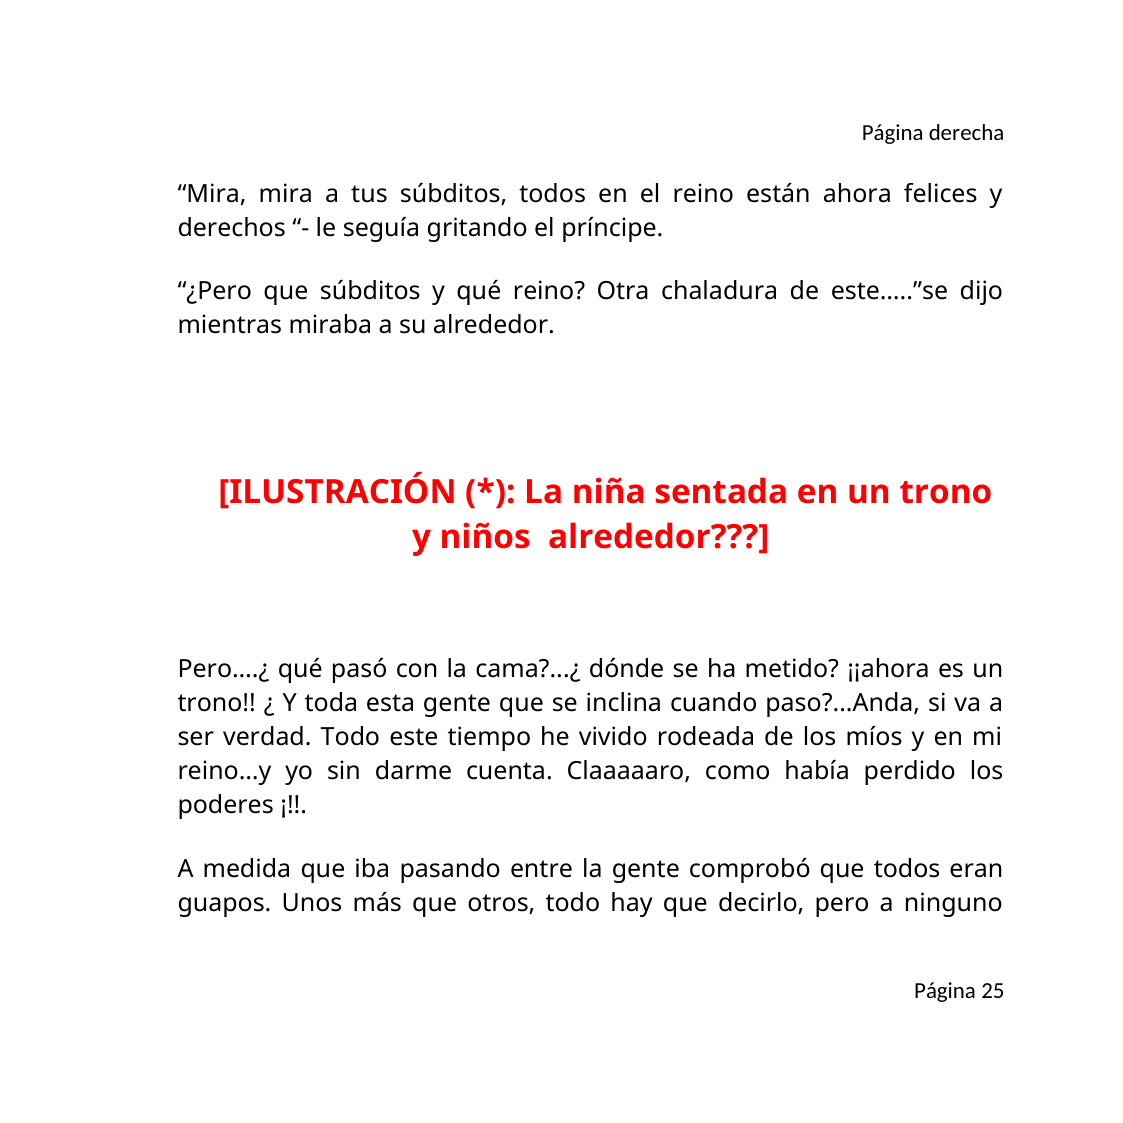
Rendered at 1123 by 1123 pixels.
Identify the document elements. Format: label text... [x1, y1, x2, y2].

text “Mira, mira a tus súbditos, todos en el reino están ahora felices y derechos “- le seguía gritando el príncipe. [177, 176, 1004, 244]
text A medida que iba pasando entre la gente comprobó que todos eran guapos. Unos más que otros, todo hay que decirlo, pero a ninguno [177, 850, 1004, 918]
text [ILUSTRACIÓN (*): La niña sentada en un trono y niños alrededor???] [177, 467, 1004, 558]
text “¿Pero que súbditos y qué reino? Otra chaladura de este…..”se dijo mientras miraba a su alrededor. [177, 273, 1004, 341]
text Pero….¿ qué pasó con la cama?...¿ dónde se ha metido? ¡¡ahora es un trono!! ¿ Y toda esta gente que se inclina cuando paso?...Anda, si va a ser verdad. Todo este tiempo he vivido rodeada de los míos y en mi reino…y yo sin darme cuenta. Claaaaaro, como había perdido los poderes ¡!!. [177, 651, 1004, 821]
